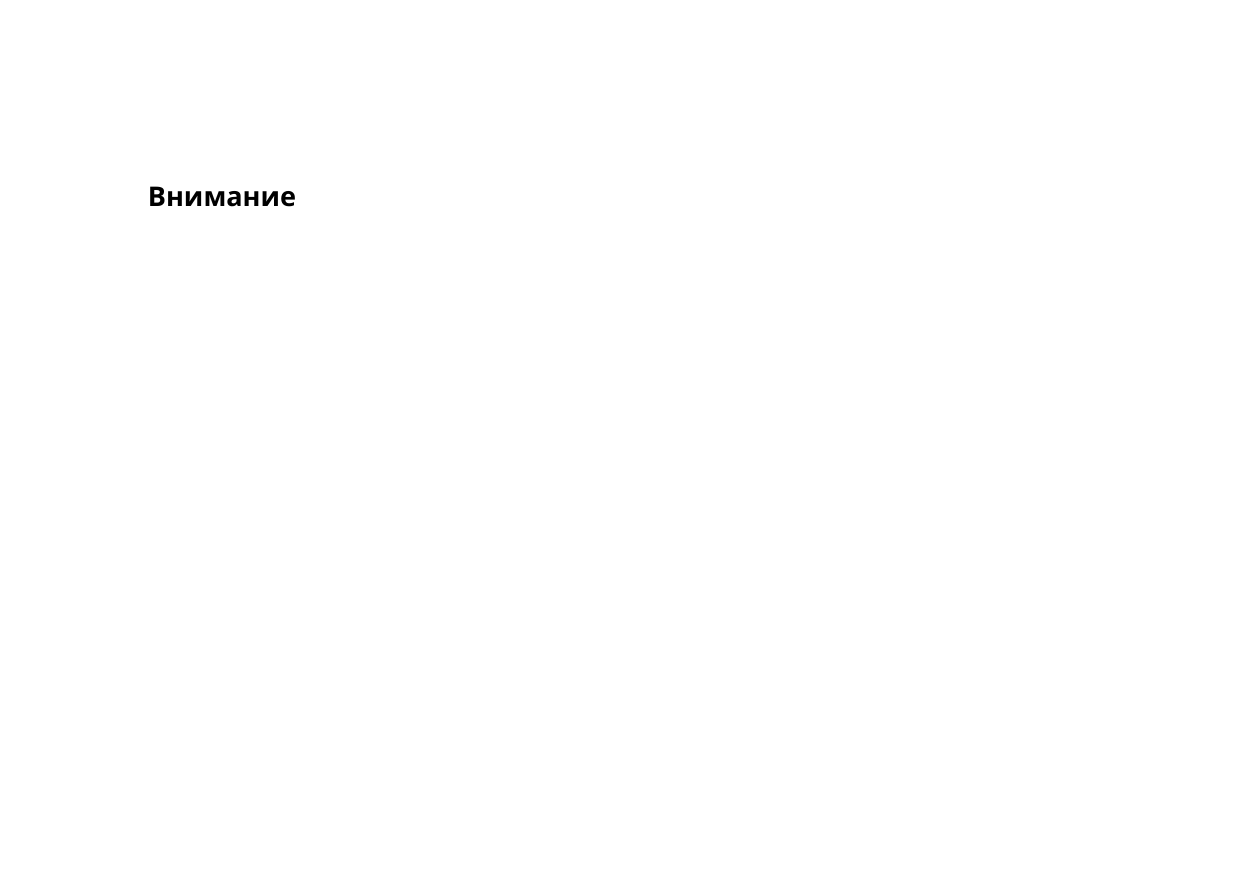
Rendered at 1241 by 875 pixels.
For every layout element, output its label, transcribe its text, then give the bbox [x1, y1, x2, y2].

subtitle Внимание [118, 177, 1122, 214]
